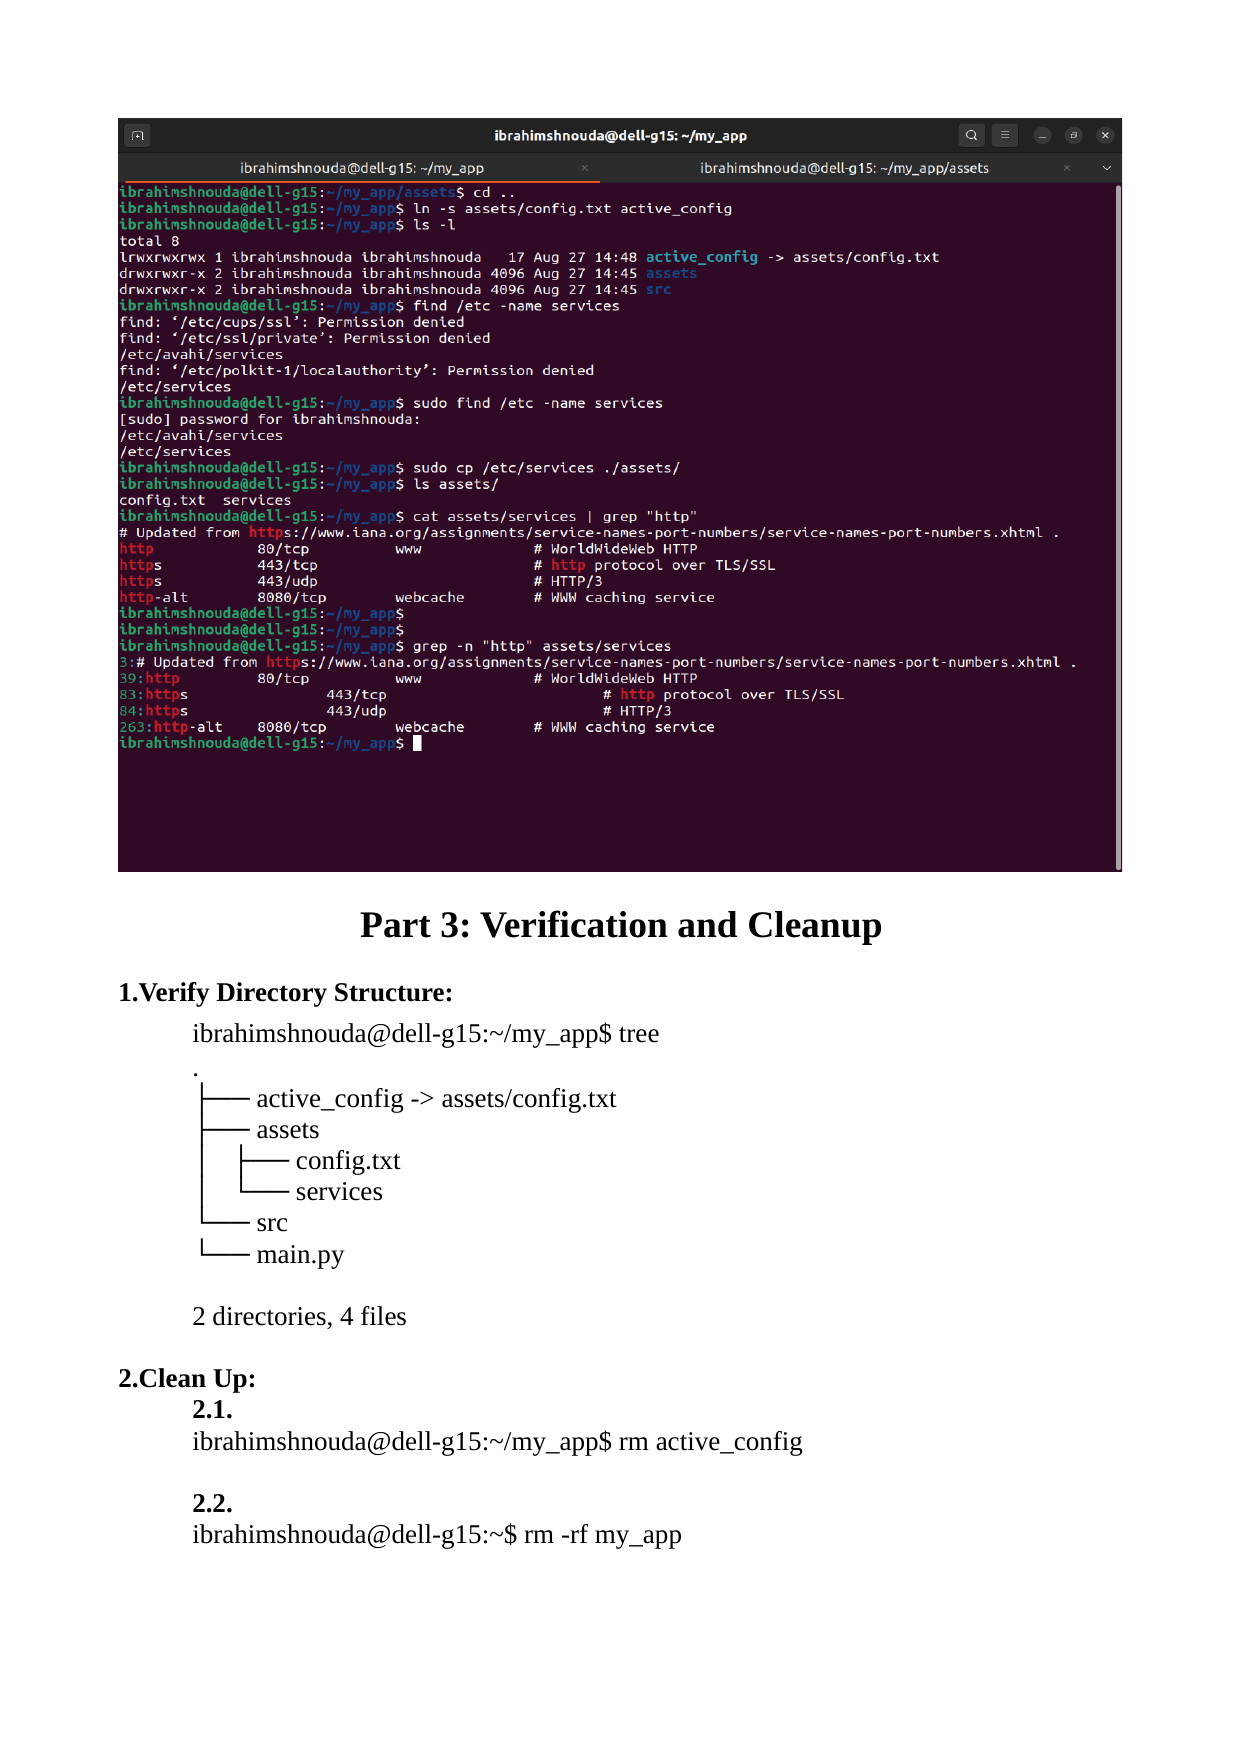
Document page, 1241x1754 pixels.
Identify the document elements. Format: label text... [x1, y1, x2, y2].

text 2.1. [118, 1393, 1122, 1424]
text ├── active_config -> assets/config.txt [118, 1082, 201, 1113]
text │ └── services [118, 1175, 201, 1207]
text 1.Verify Directory Structure: [118, 977, 1122, 1008]
text ibrahimshnouda@dell-g15:~/my_app$ rm active_config [118, 1424, 1122, 1456]
text │ ├── config.txt [203, 1144, 240, 1175]
text . [118, 1051, 1122, 1082]
text │ └── services [203, 1175, 1122, 1207]
text 2 directories, 4 files [118, 1300, 1122, 1331]
text 2.Clean Up: [118, 1362, 1122, 1393]
text └── main.py [118, 1238, 1122, 1269]
text ├── assets [118, 1113, 201, 1144]
text │ ├── config.txt [118, 1144, 201, 1175]
text └── src [118, 1207, 1122, 1238]
text Part 3: Verification and Cleanup [118, 902, 1122, 945]
text ├── assets [203, 1113, 1122, 1144]
text │ ├── config.txt [242, 1144, 1122, 1175]
picture [118, 118, 1123, 872]
text ibrahimshnouda@dell-g15:~$ rm -rf my_app [118, 1518, 1122, 1549]
text ibrahimshnouda@dell-g15:~/my_app$ tree [118, 1008, 1122, 1051]
text 2.2. [118, 1487, 1122, 1518]
text ├── active_config -> assets/config.txt [203, 1082, 1122, 1113]
